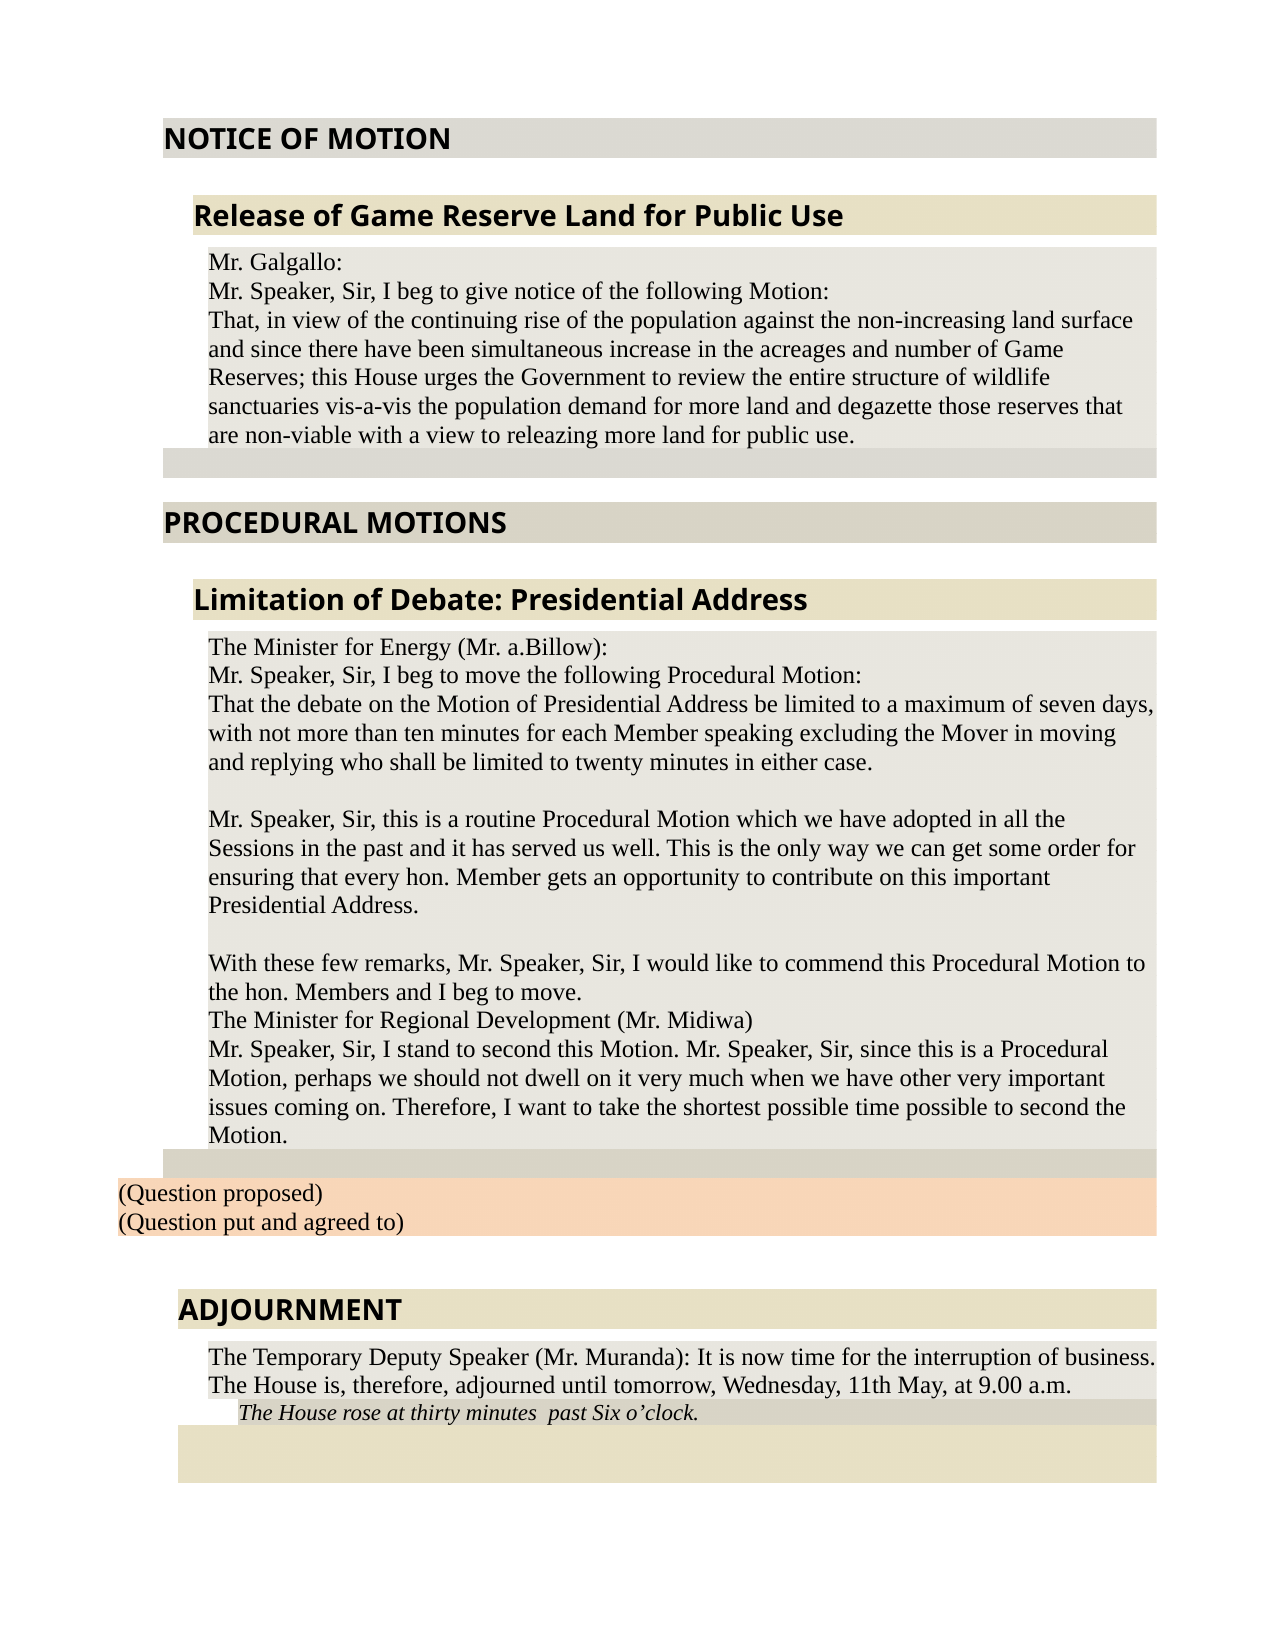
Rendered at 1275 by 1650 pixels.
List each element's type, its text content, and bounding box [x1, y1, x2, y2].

picture [163, 1149, 1157, 1178]
text Mr. Speaker, Sir, this is a routine Procedural Motion which we have adopted in all the Sessions in the past and it has served us well. This is the only way we can get some order for ensuring that every hon. Member gets an opportunity to contribute on this important Presidential Address. [208, 804, 1157, 919]
text With these few remarks, Mr. Speaker, Sir, I would like to commend this Procedural Motion to the hon. Members and I beg to move. [208, 948, 1157, 1005]
subtitle Release of Game Reserve Land for Public Use [193, 195, 1157, 235]
text That, in view of the continuing rise of the population against the non-increasing land surface and since there have been simultaneous increase in the acreages and number of Game Reserves; this House urges the Government to review the entire structure of wildlife sanctuaries vis-a-vis the population demand for more land and degazette those reserves that are non-viable with a view to releazing more land for public use. [208, 305, 1157, 448]
text (Question put and agreed to) [118, 1207, 1157, 1236]
text That the debate on the Motion of Presidential Address be limited to a maximum of seven days, with not more than ten minutes for each Member speaking excluding the Mover in moving and replying who shall be limited to twenty minutes in either case. [208, 689, 1157, 776]
text The Temporary Deputy Speaker (Mr. Muranda): It is now time for the interruption of business. The House is, therefore, adjourned until tomorrow, Wednesday, 11th May, at 9.00 a.m. [208, 1342, 1157, 1399]
text The Minister for Energy (Mr. a.Billow): [208, 632, 1157, 661]
text Mr. Speaker, Sir, I beg to move the following Procedural Motion: [208, 661, 1157, 689]
subtitle ADJOURNMENT [178, 1289, 1157, 1329]
text Mr. Speaker, Sir, I beg to give notice of the following Motion: [208, 276, 1157, 305]
subtitle Limitation of Debate: Presidential Address [193, 580, 1157, 619]
picture [208, 919, 1157, 948]
text The Minister for Regional Development (Mr. Midiwa) [208, 1006, 1157, 1034]
text Mr. Galgallo: [208, 247, 1157, 276]
text Mr. Speaker, Sir, I stand to second this Motion. Mr. Speaker, Sir, since this is a Procedural Motion, perhaps we should not dwell on it very much when we have other very important issues coming on. Therefore, I want to take the shortest possible time possible to second the Motion. [208, 1034, 1157, 1149]
subtitle NOTICE OF MOTION [163, 118, 1157, 158]
text The House rose at thirty minutes past Six o’clock. [238, 1399, 1157, 1425]
picture [163, 448, 1157, 478]
subtitle PROCEDURAL MOTIONS [163, 502, 1157, 542]
text (Question proposed) [118, 1178, 1157, 1206]
picture [208, 776, 1157, 804]
picture [178, 1425, 1157, 1483]
